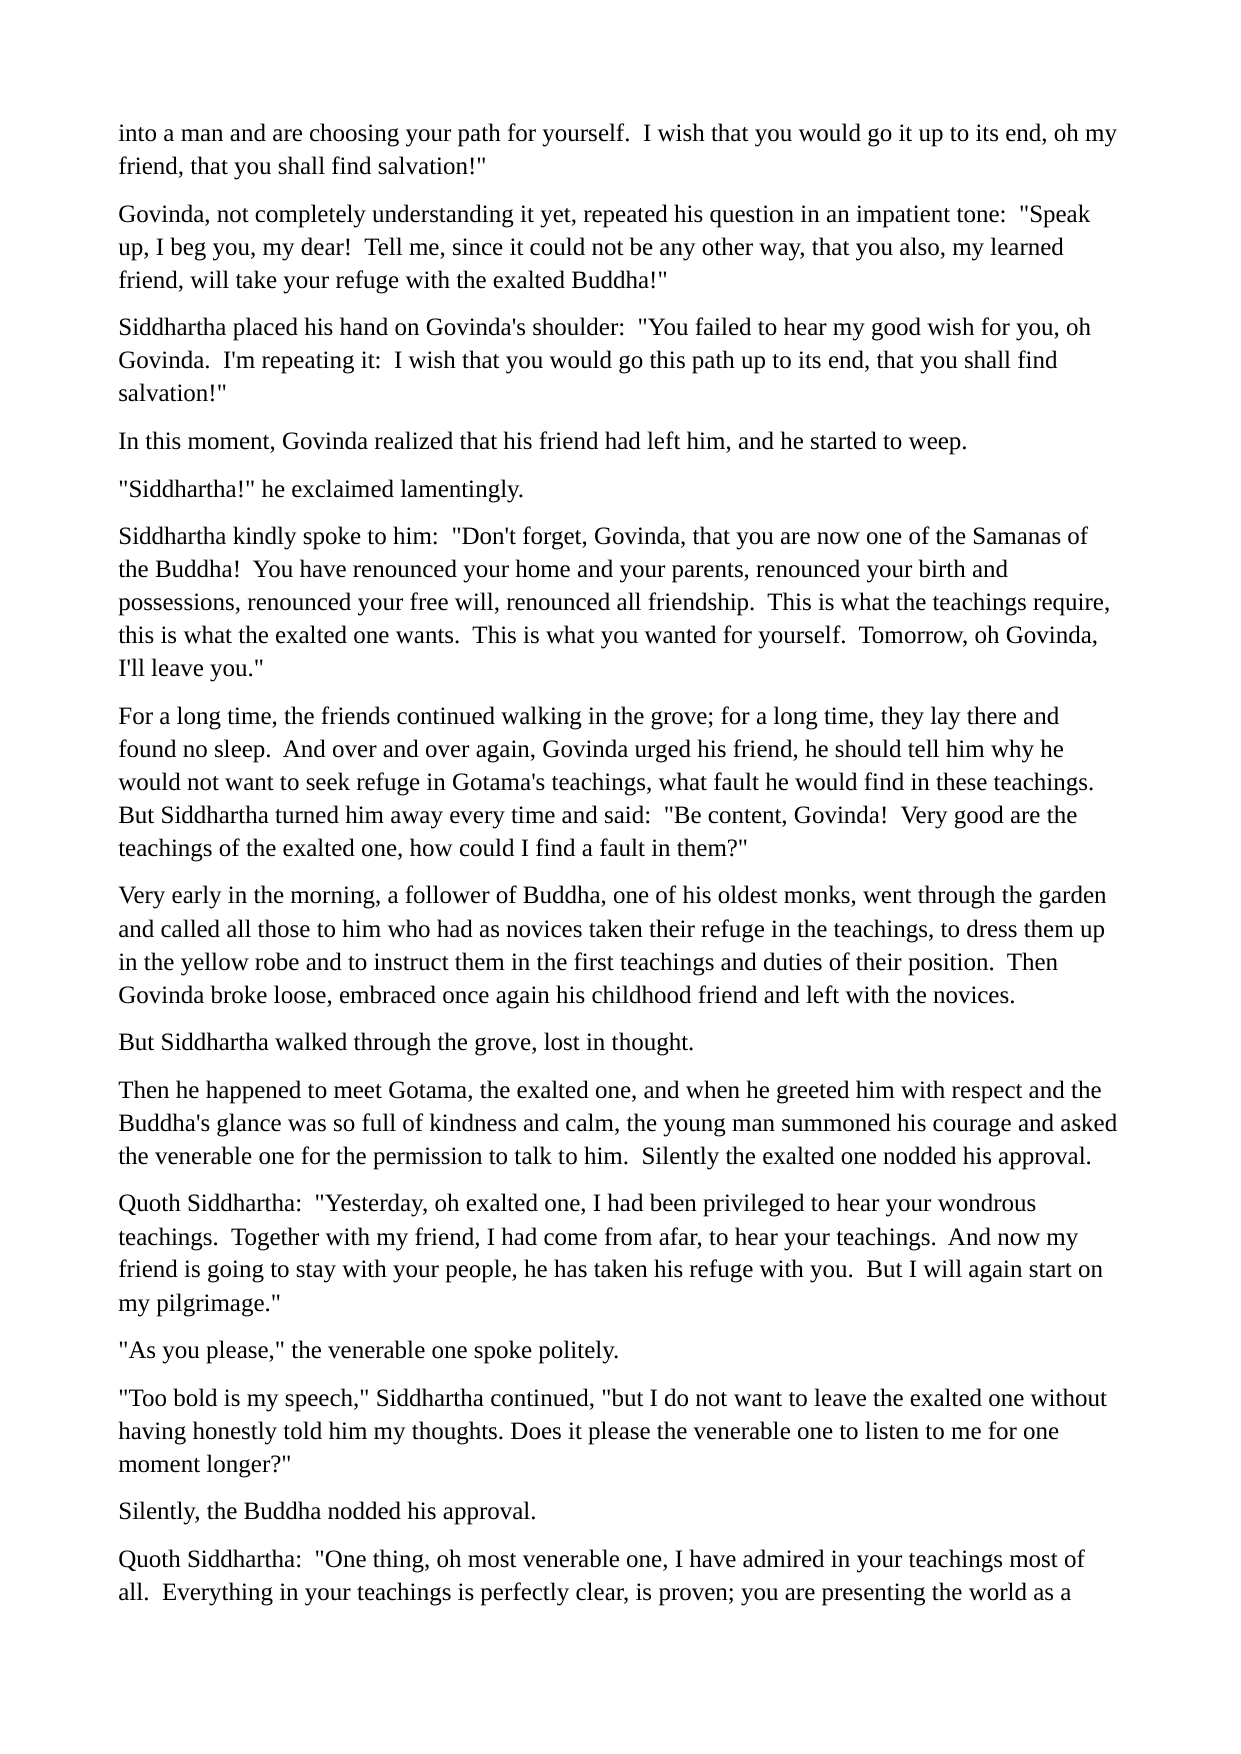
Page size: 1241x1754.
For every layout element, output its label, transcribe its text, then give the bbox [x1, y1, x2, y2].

text Quoth Siddhartha: "Yesterday, oh exalted one, I had been privileged to hear your wondrous teachings. Together with my friend, I had come from afar, to hear your teachings. And now my friend is going to stay with your people, he has taken his refuge with you. But I will again start on my pilgrimage." [118, 1188, 1122, 1316]
text Very early in the morning, a follower of Buddha, one of his oldest monks, went through the garden and called all those to him who had as novices taken their refuge in the teachings, to dress them up in the yellow robe and to instruct them in the first teachings and duties of their position. Then Govinda broke loose, embraced once again his childhood friend and left with the novices. [118, 881, 1122, 1008]
text Siddhartha kindly spoke to him: "Don't forget, Govinda, that you are now one of the Samanas of the Buddha! You have renounced your home and your parents, renounced your birth and possessions, renounced your free will, renounced all friendship. This is what the teachings require, this is what the exalted one wants. This is what you wanted for yourself. Tomorrow, oh Govinda, I'll leave you." [118, 521, 1122, 682]
text Quoth Siddhartha: "One thing, oh most venerable one, I have admired in your teachings most of all. Everything in your teachings is perfectly clear, is proven; you are presenting the world as a [118, 1544, 1122, 1606]
text "Siddhartha!" he exclaimed lamentingly. [118, 474, 1122, 502]
text In this moment, Govinda realized that his friend had left him, and he started to weep. [118, 426, 1122, 455]
text But Siddhartha walked through the grove, lost in thought. [118, 1027, 1122, 1056]
text Govinda, not completely understanding it yet, repeated his question in an impatient tone: "Speak up, I beg you, my dear! Tell me, since it could not be any other way, that you also, my learned friend, will take your refuge with the exalted Buddha!" [118, 199, 1122, 293]
text "Too bold is my speech," Siddhartha continued, "but I do not want to leave the exalted one without having honestly told him my thoughts. Does it please the venerable one to listen to me for one moment longer?" [118, 1383, 1122, 1478]
text into a man and are choosing your path for yourself. I wish that you would go it up to its end, oh my friend, that you shall find salvation!" [118, 118, 1122, 180]
text Silently, the Buddha nodded his approval. [118, 1496, 1122, 1525]
text For a long time, the friends continued walking in the grove; for a long time, they lay there and found no sleep. And over and over again, Govinda urged his friend, he should tell him why he would not want to seek refuge in Gotama's teachings, what fault he would find in these teachings. But Siddhartha turned him away every time and said: "Be content, Govinda! Very good are the teachings of the exalted one, how could I find a fault in them?" [118, 701, 1122, 862]
text "As you please," the venerable one spoke politely. [118, 1335, 1122, 1364]
text Then he happened to meet Gotama, the exalted one, and when he greeted him with respect and the Buddha's glance was so full of kindness and calm, the young man summoned his courage and asked the venerable one for the permission to talk to him. Silently the exalted one nodded his approval. [118, 1075, 1122, 1170]
text Siddhartha placed his hand on Govinda's shoulder: "You failed to hear my good wish for you, oh Govinda. I'm repeating it: I wish that you would go this path up to its end, that you shall find salvation!" [118, 312, 1122, 407]
